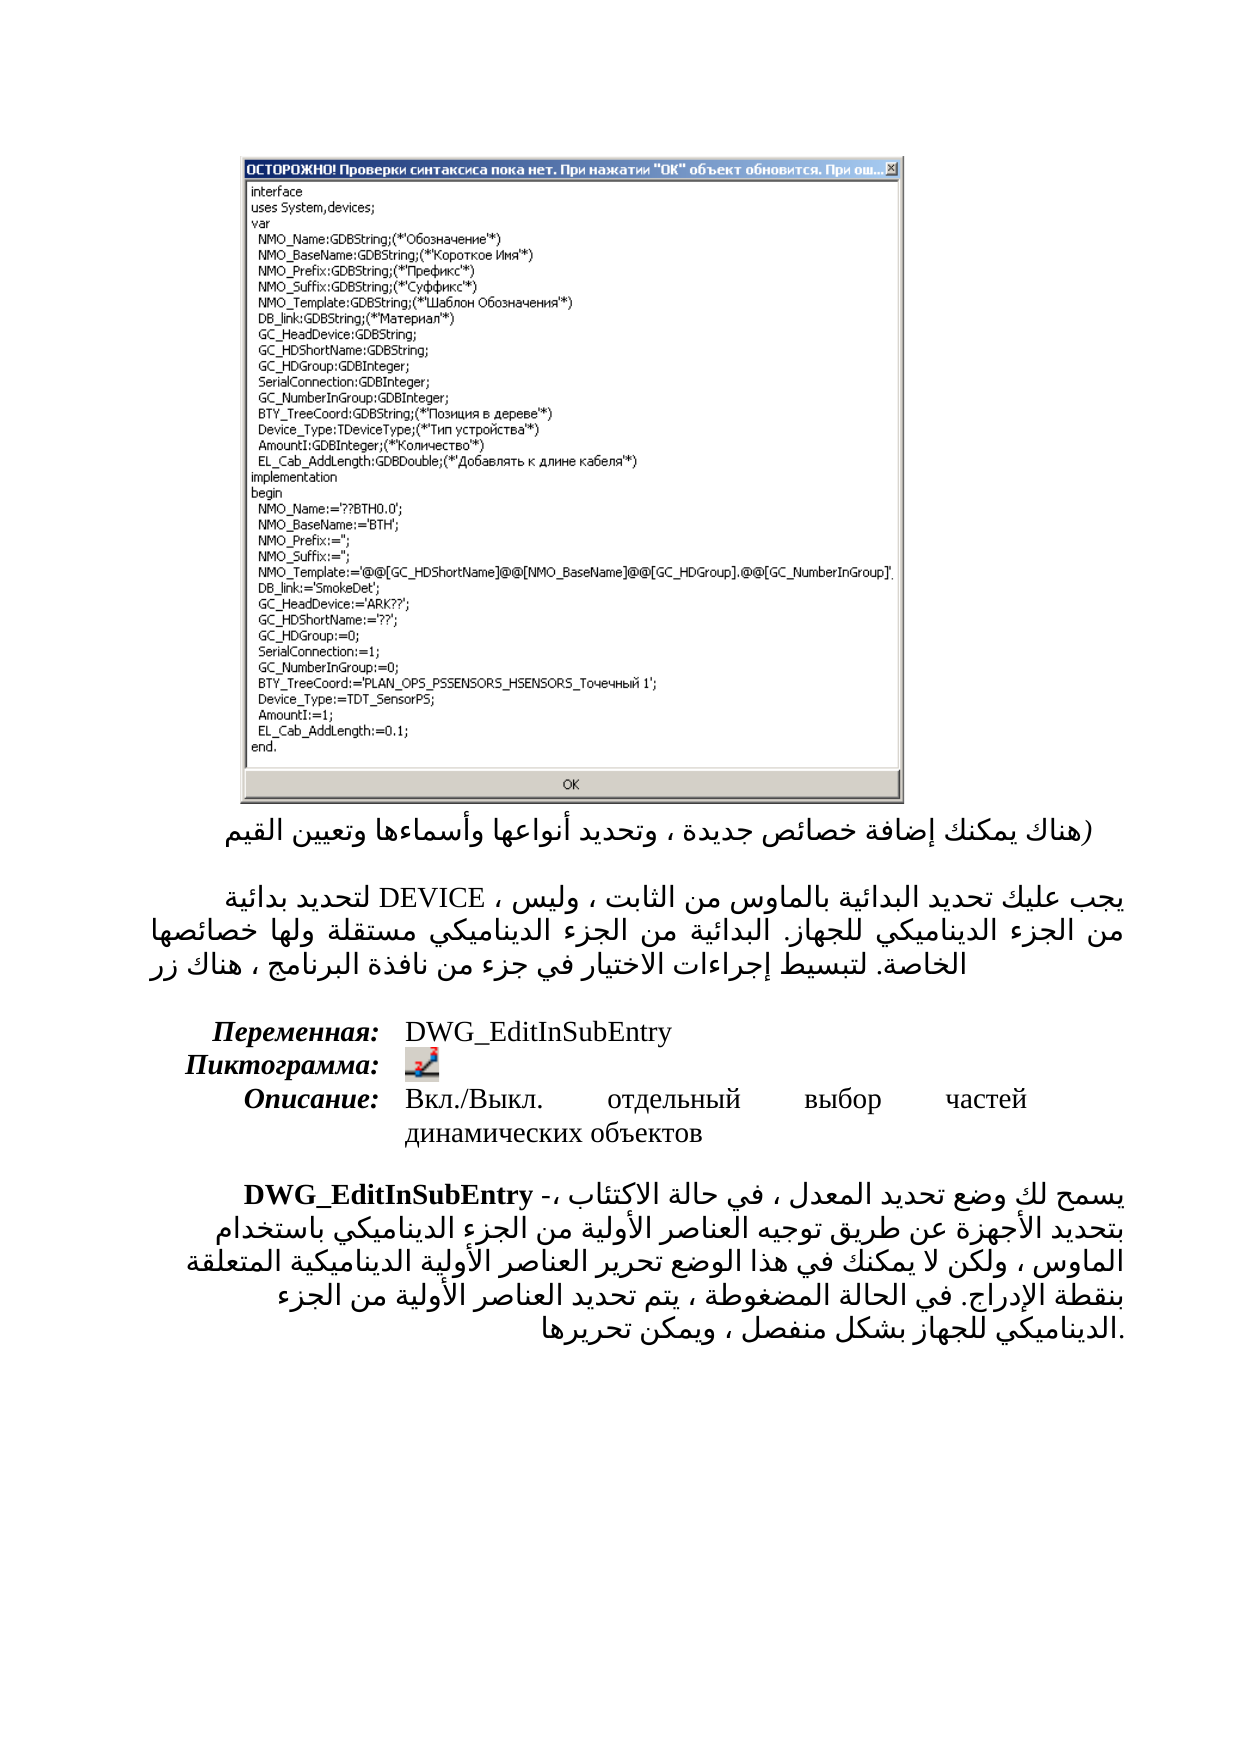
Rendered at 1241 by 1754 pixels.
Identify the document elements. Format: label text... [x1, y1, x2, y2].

table_cell [394, 1048, 405, 1082]
table_cell Пиктограмма: [139, 1048, 394, 1082]
table_cell Вкл./Выкл. отдельный выбор частей динамических объектов [394, 1082, 1039, 1149]
picture [240, 156, 905, 804]
table_cell [440, 1048, 1039, 1082]
picture [405, 1047, 440, 1082]
text هناك يمكنك إضافة خصائص جديدة ، وتحديد أنواعها وأسماءها وتعيين القيم) [150, 813, 1125, 846]
table_header Переменная: [139, 1014, 394, 1047]
table_cell Описание: [139, 1082, 394, 1149]
table_header DWG_EditInSubEntry [394, 1014, 1039, 1047]
text DWG_EditInSubEntry -يسمح لك وضع تحديد المعدل ، في حالة الاكتئاب ، بتحديد الأجهزة عن طريق توجيه العناصر الأولية من الجزء الديناميكي باستخدام الماوس ، ولكن لا يمكنك في هذا الوضع تحرير العناصر الأولية الديناميكية المتعلقة بنقطة الإدراج. في الحالة المضغوطة ، يتم تحديد العناصر الأولية من الجزء الديناميكي للجهاز بشكل منفصل ، ويمكن تحريرها. [150, 1177, 1125, 1345]
text لتحديد بدائية DEVICE ، يجب عليك تحديد البدائية بالماوس من الثابت ، وليس من الجزء الديناميكي للجهاز. البدائية من الجزء الديناميكي مستقلة ولها خصائصها الخاصة. لتبسيط إجراءات الاختيار في جزء من نافذة البرنامج ، هناك زر [150, 880, 1125, 980]
